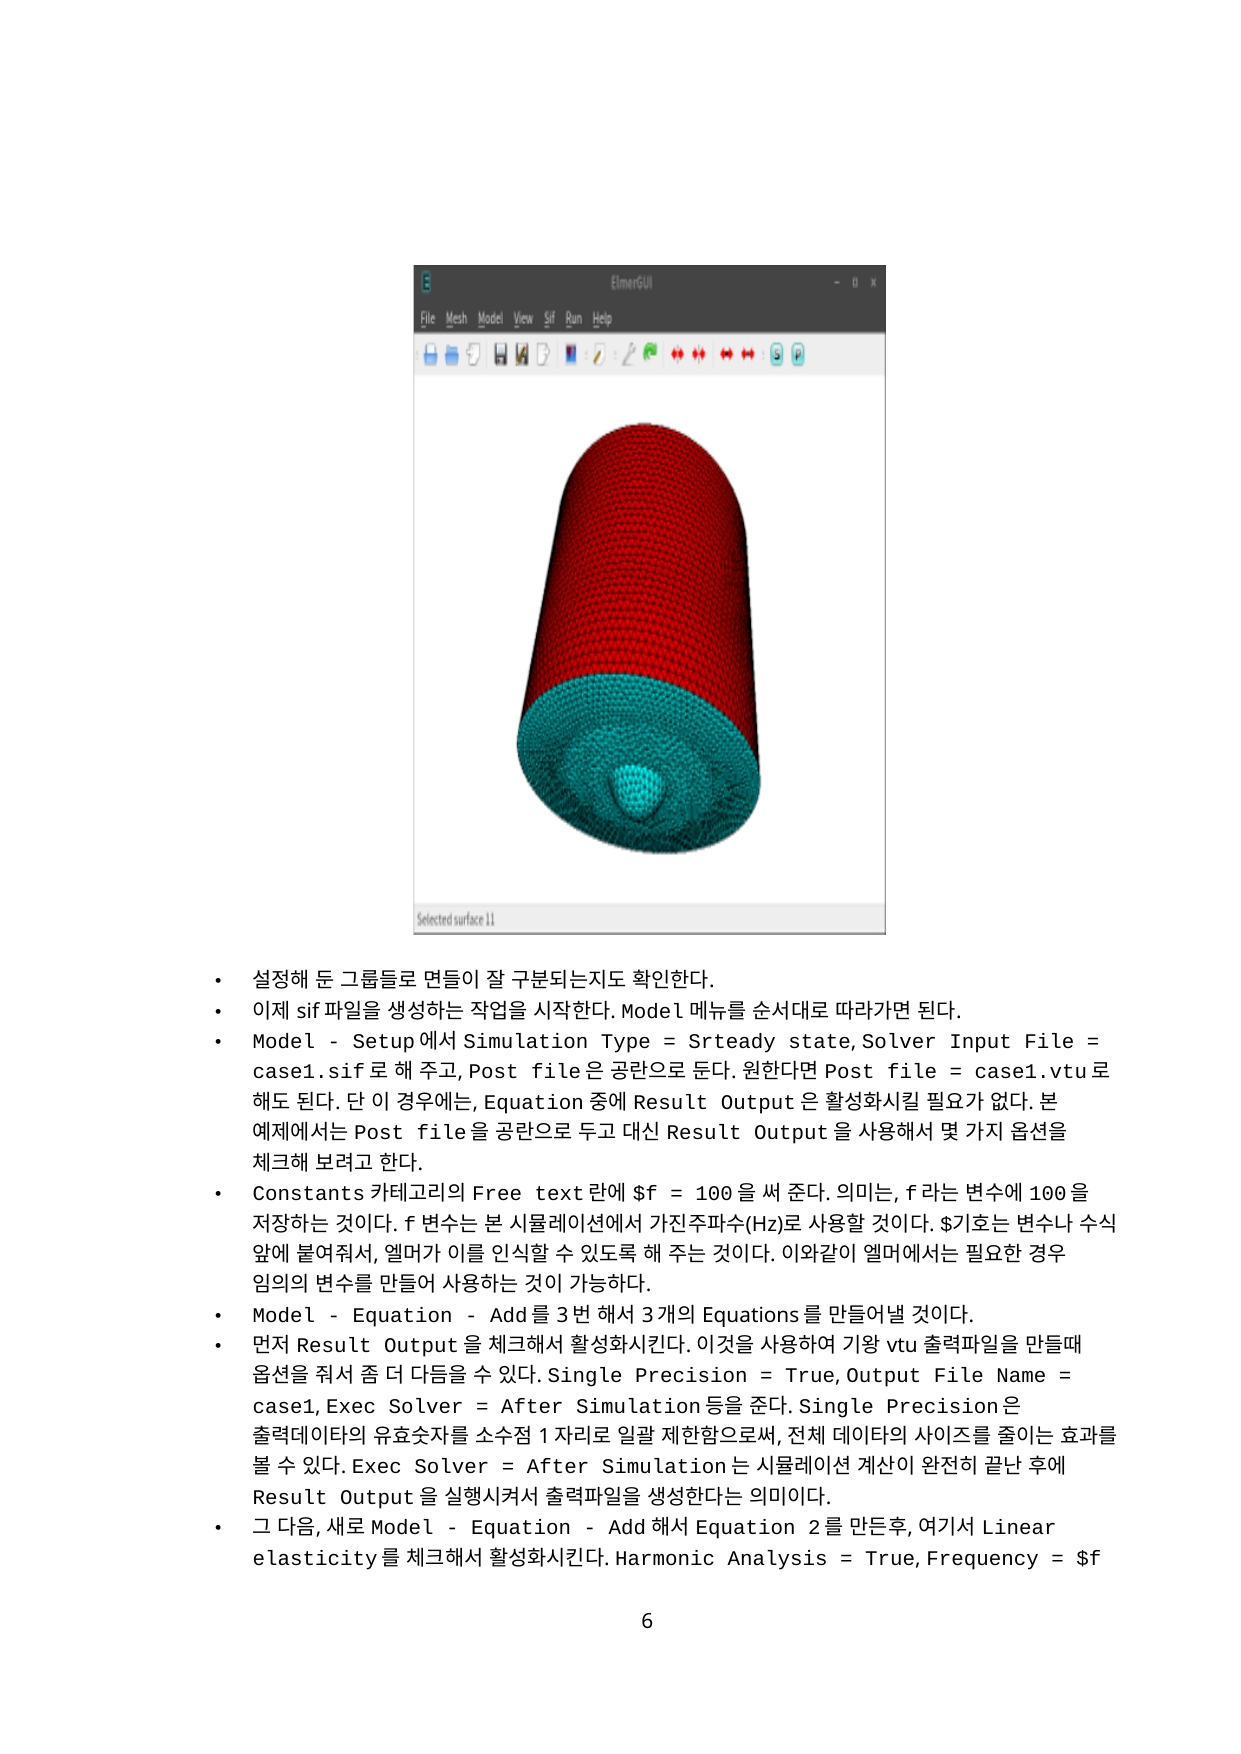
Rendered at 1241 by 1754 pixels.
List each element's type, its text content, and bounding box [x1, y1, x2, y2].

picture [413, 265, 886, 935]
list Model - Setup에서 Simulation Type = Srteady state, Solver Input File = case1.sif로 해 주고, Post file은 공란으로 둔다. 원한다면 Post file = case1.vtu로 해도 된다. 단 이 경우에는, Equation 중에 Result Output은 활성화시킬 필요가 없다. 본 예제에서는 Post file을 공란으로 두고 대신 Result Output을 사용해서 몇 가지 옵션을 체크해 보려고 한다. [215, 1024, 1122, 1176]
list Model - Equation - Add를 3번 해서 3개의 Equations를 만들어낼 것이다. [215, 1298, 1122, 1328]
list Constants 카테고리의 Free text란에 $f = 100을 써 준다. 의미는, f라는 변수에 100을 저장하는 것이다. f 변수는 본 시뮬레이션에서 가진주파수(Hz)로 사용할 것이다. $기호는 변수나 수식 앞에 붙여줘서, 엘머가 이를 인식할 수 있도록 해 주는 것이다. 이와같이 엘머에서는 필요한 경우 임의의 변수를 만들어 사용하는 것이 가능하다. [215, 1176, 1122, 1298]
list 먼저 Result Output을 체크해서 활성화시킨다. 이것을 사용하여 기왕 vtu 출력파일을 만들때 옵션을 줘서 좀 더 다듬을 수 있다. Single Precision = True, Output File Name = case1, Exec Solver = After Simulation등을 준다. Single Precision은 출력데이타의 유효숫자를 소수점 1자리로 일괄 제한함으로써, 전체 데이타의 사이즈를 줄이는 효과를 볼 수 있다. Exec Solver = After Simulation는 시뮬레이션 계산이 완전히 끝난 후에 Result Output을 실행시켜서 출력파일을 생성한다는 의미이다. [215, 1328, 1122, 1511]
list 이제 sif 파일을 생성하는 작업을 시작한다. Model 메뉴를 순서대로 따라가면 된다. [215, 994, 1122, 1024]
list 설정해 둔 그룹들로 면들이 잘 구분되는지도 확인한다. [215, 964, 1122, 994]
list 그 다음, 새로 Model - Equation - Add 해서 Equation 2를 만든후, 여기서 Linear elasticity를 체크해서 활성화시킨다. Harmonic Analysis = True, Frequency = $f [215, 1511, 1122, 1571]
